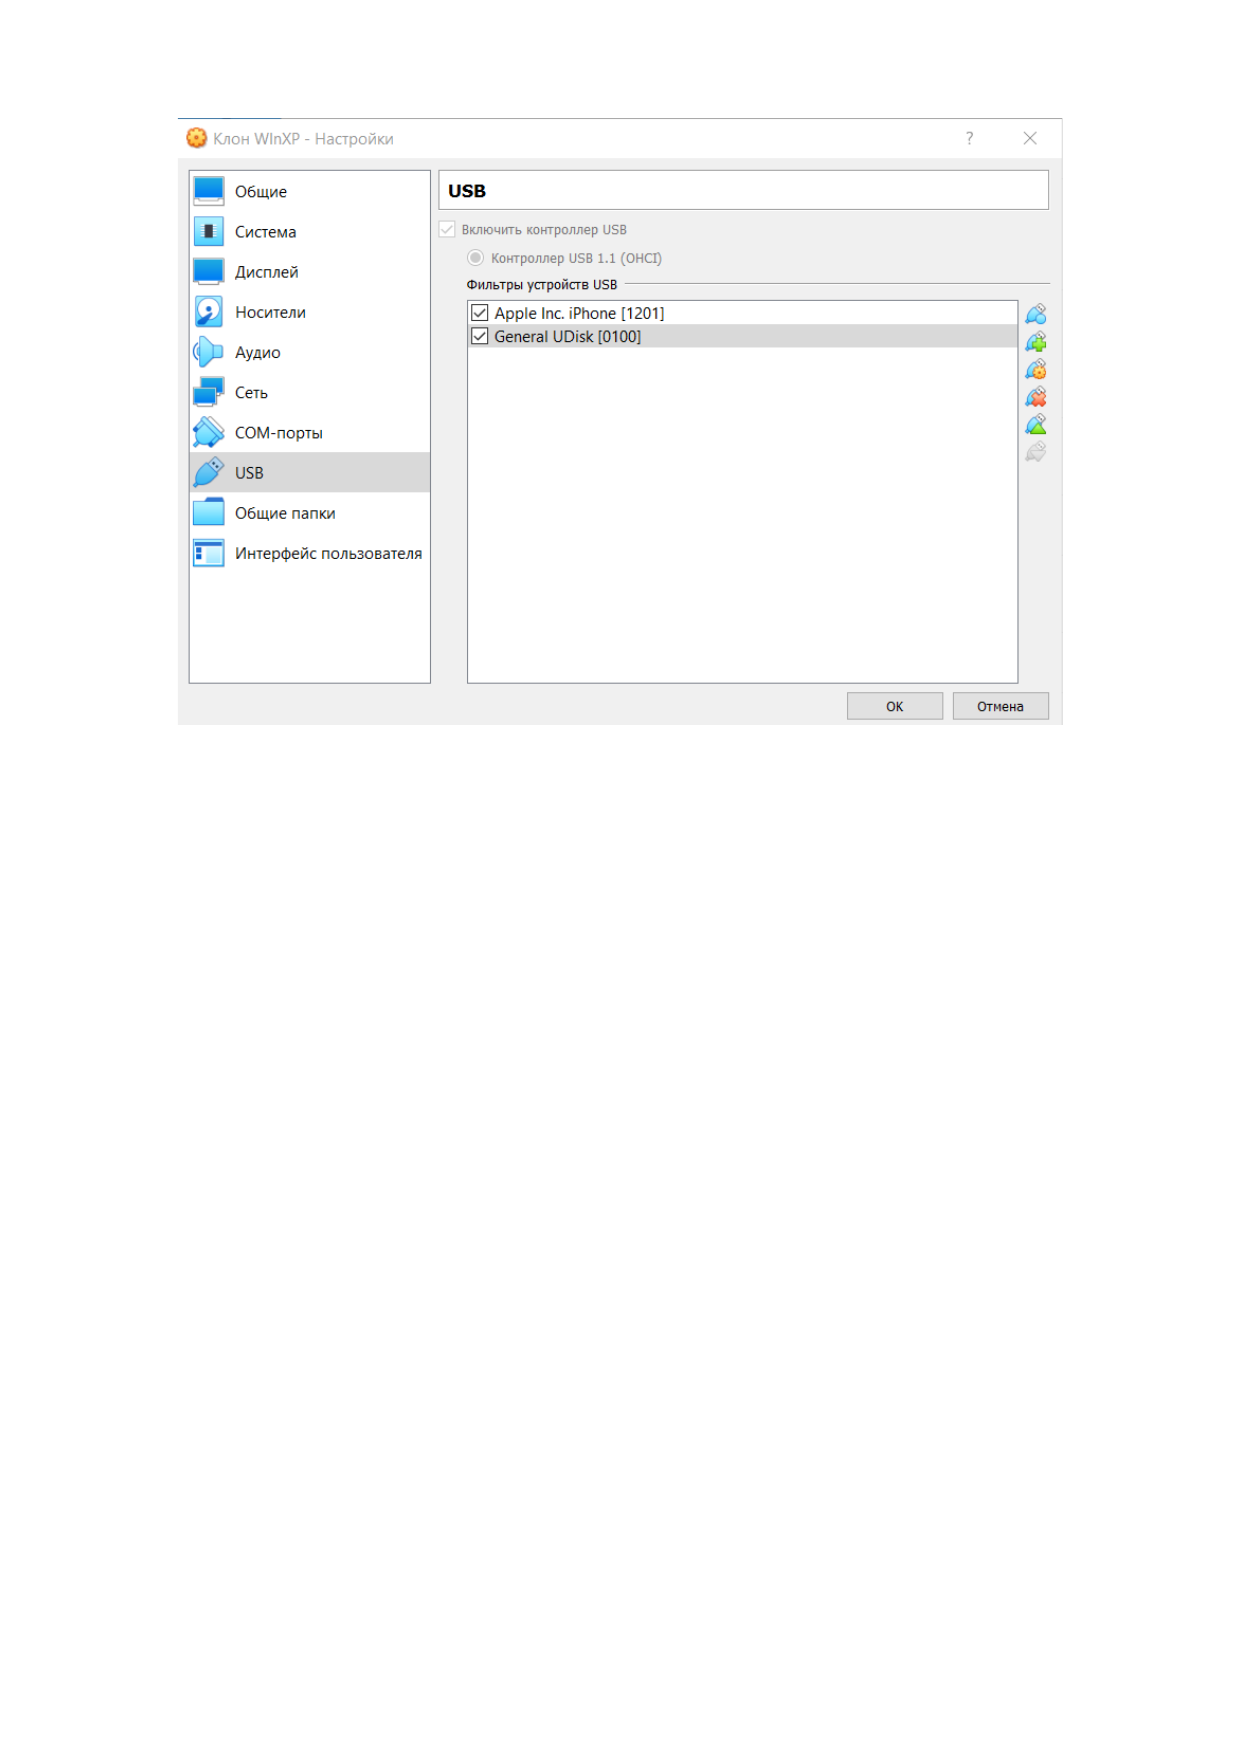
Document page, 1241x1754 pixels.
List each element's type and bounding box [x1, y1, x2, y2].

picture [177, 118, 1063, 725]
